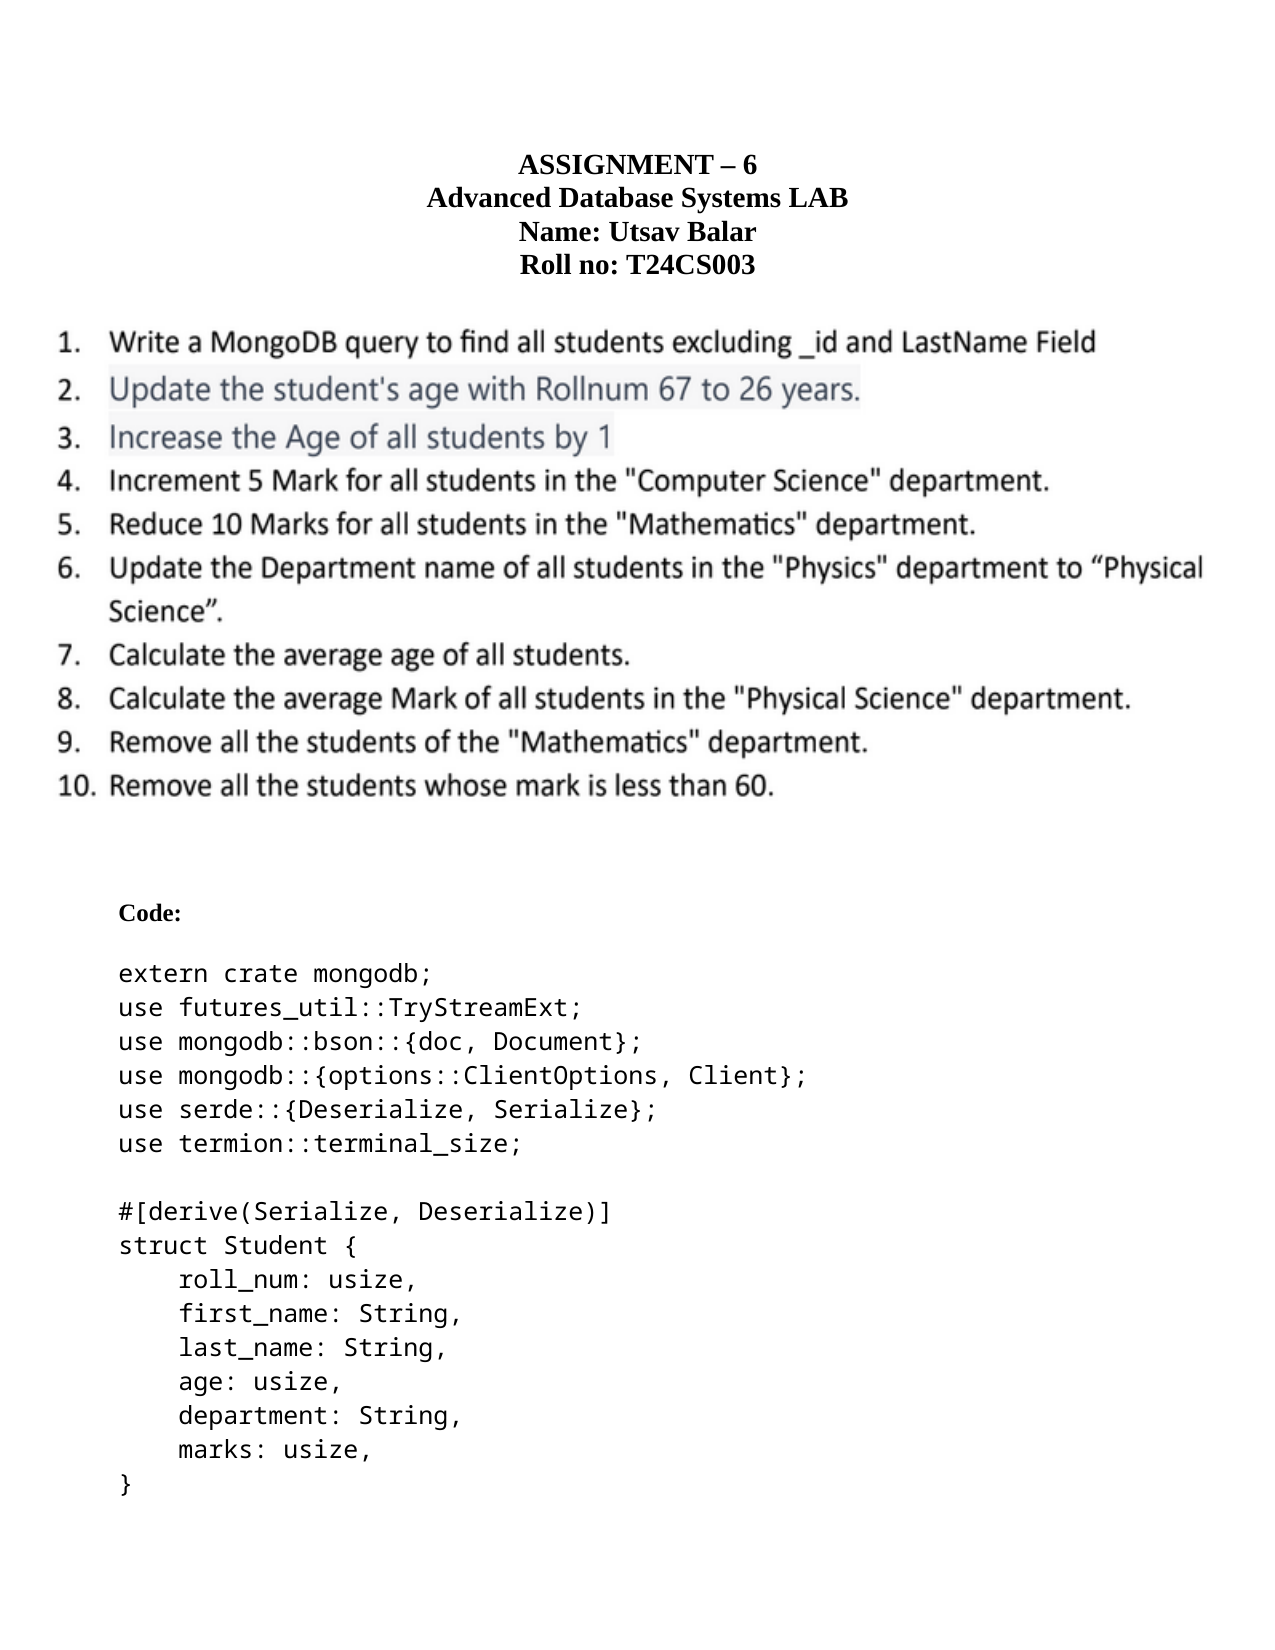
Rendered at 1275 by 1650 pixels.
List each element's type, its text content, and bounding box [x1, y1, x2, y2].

text department: String, [118, 1398, 1157, 1432]
text use serde::{Deserialize, Serialize}; [118, 1091, 1157, 1126]
text extern crate mongodb; [118, 955, 1157, 989]
text age: usize, [118, 1364, 1157, 1398]
text Roll no: T24CS003 [118, 247, 1157, 281]
text last_name: String, [118, 1330, 1157, 1364]
text use futures_util::TryStreamExt; [118, 989, 1157, 1023]
text struct Student { [118, 1228, 1157, 1262]
text Code: [118, 898, 1157, 926]
text use termion::terminal_size; [118, 1126, 1157, 1159]
text use mongodb::{options::ClientOptions, Client}; [118, 1057, 1157, 1091]
text marks: usize, [118, 1432, 1157, 1466]
text ASSIGNMENT – 6 Advanced Database Systems LAB [118, 147, 1157, 214]
picture [43, 309, 1213, 812]
text Name: Utsav Balar [118, 214, 1157, 247]
text use mongodb::bson::{doc, Document}; [118, 1023, 1157, 1057]
text #[derive(Serialize, Deserialize)] [118, 1194, 1157, 1228]
text } [118, 1466, 1157, 1500]
text first_name: String, [118, 1296, 1157, 1330]
text roll_num: usize, [118, 1262, 1157, 1296]
